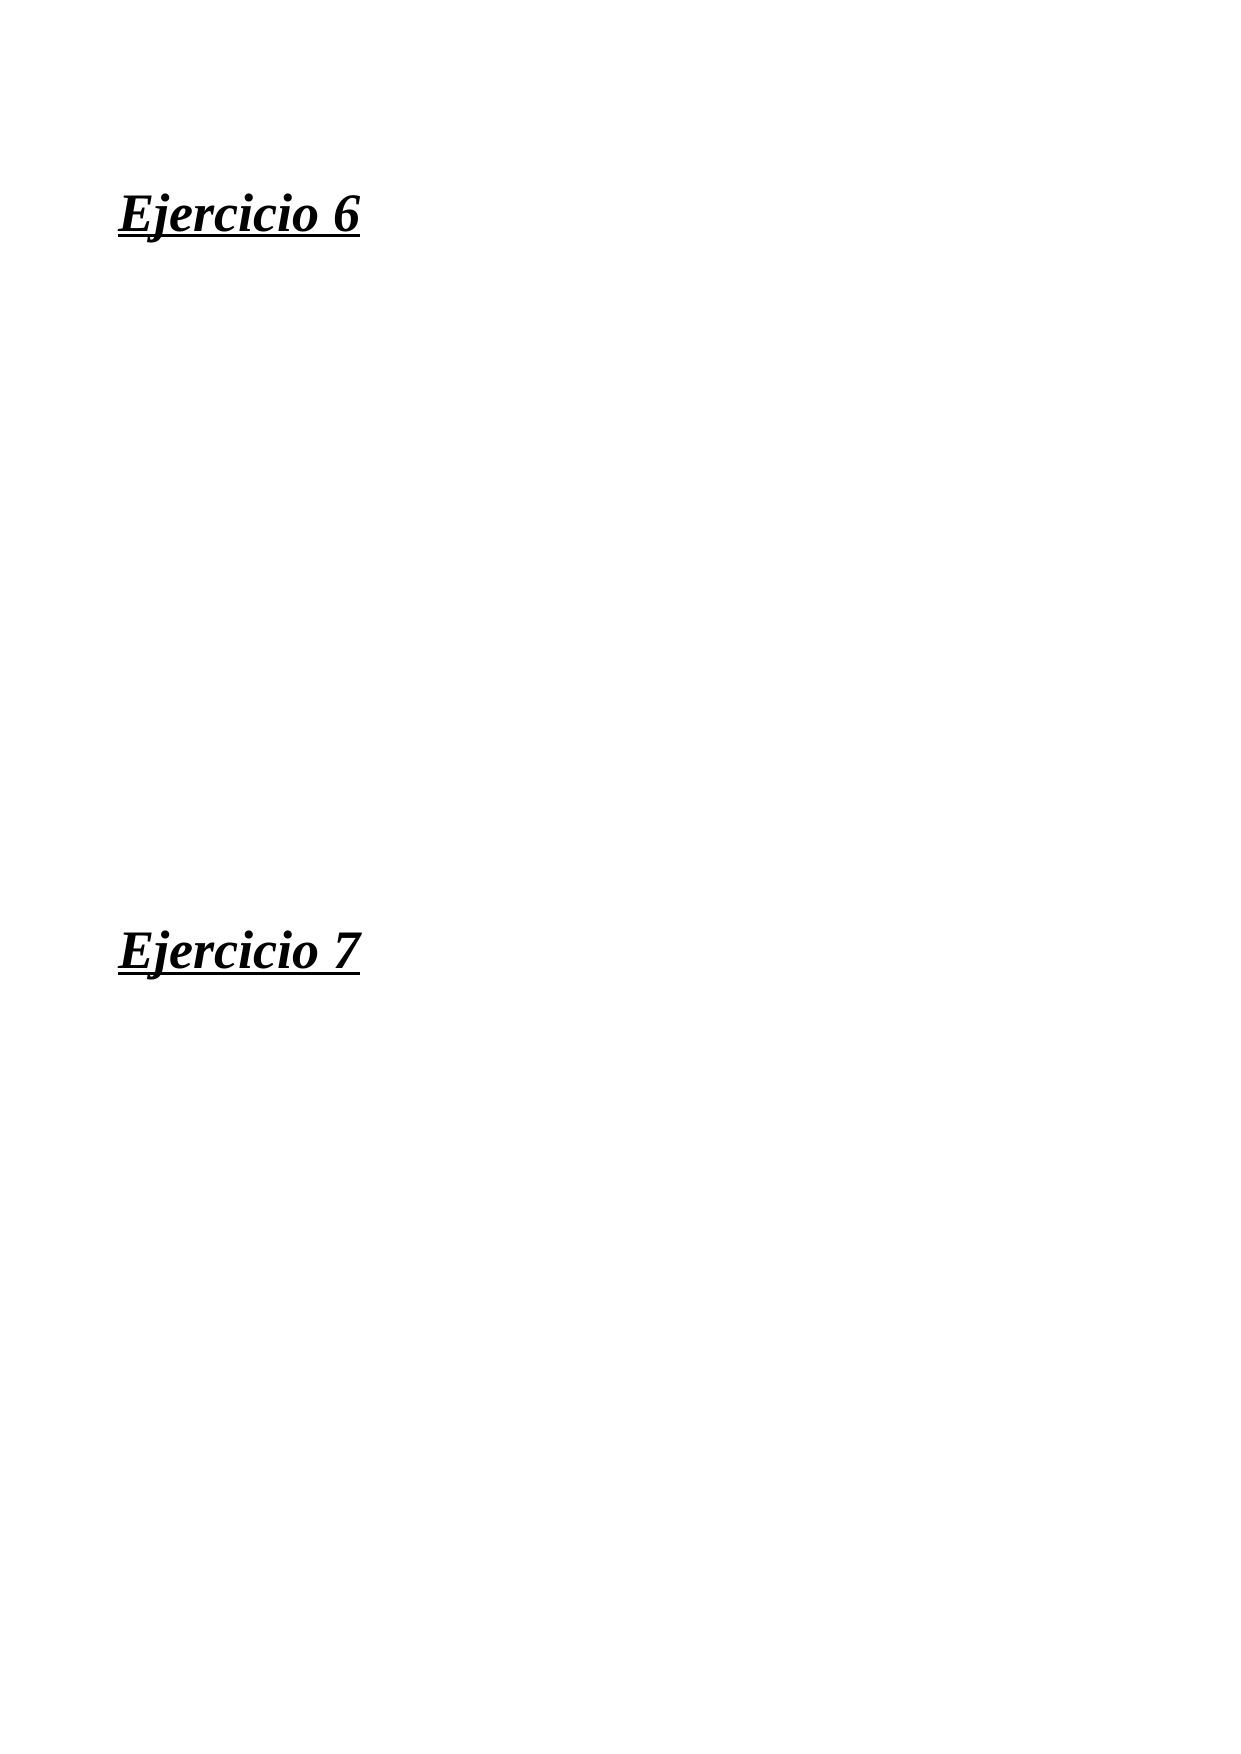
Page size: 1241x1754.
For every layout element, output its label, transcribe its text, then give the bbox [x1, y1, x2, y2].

text Ejercicio 7 [118, 918, 1122, 981]
text Ejercicio 6 [118, 180, 1122, 243]
